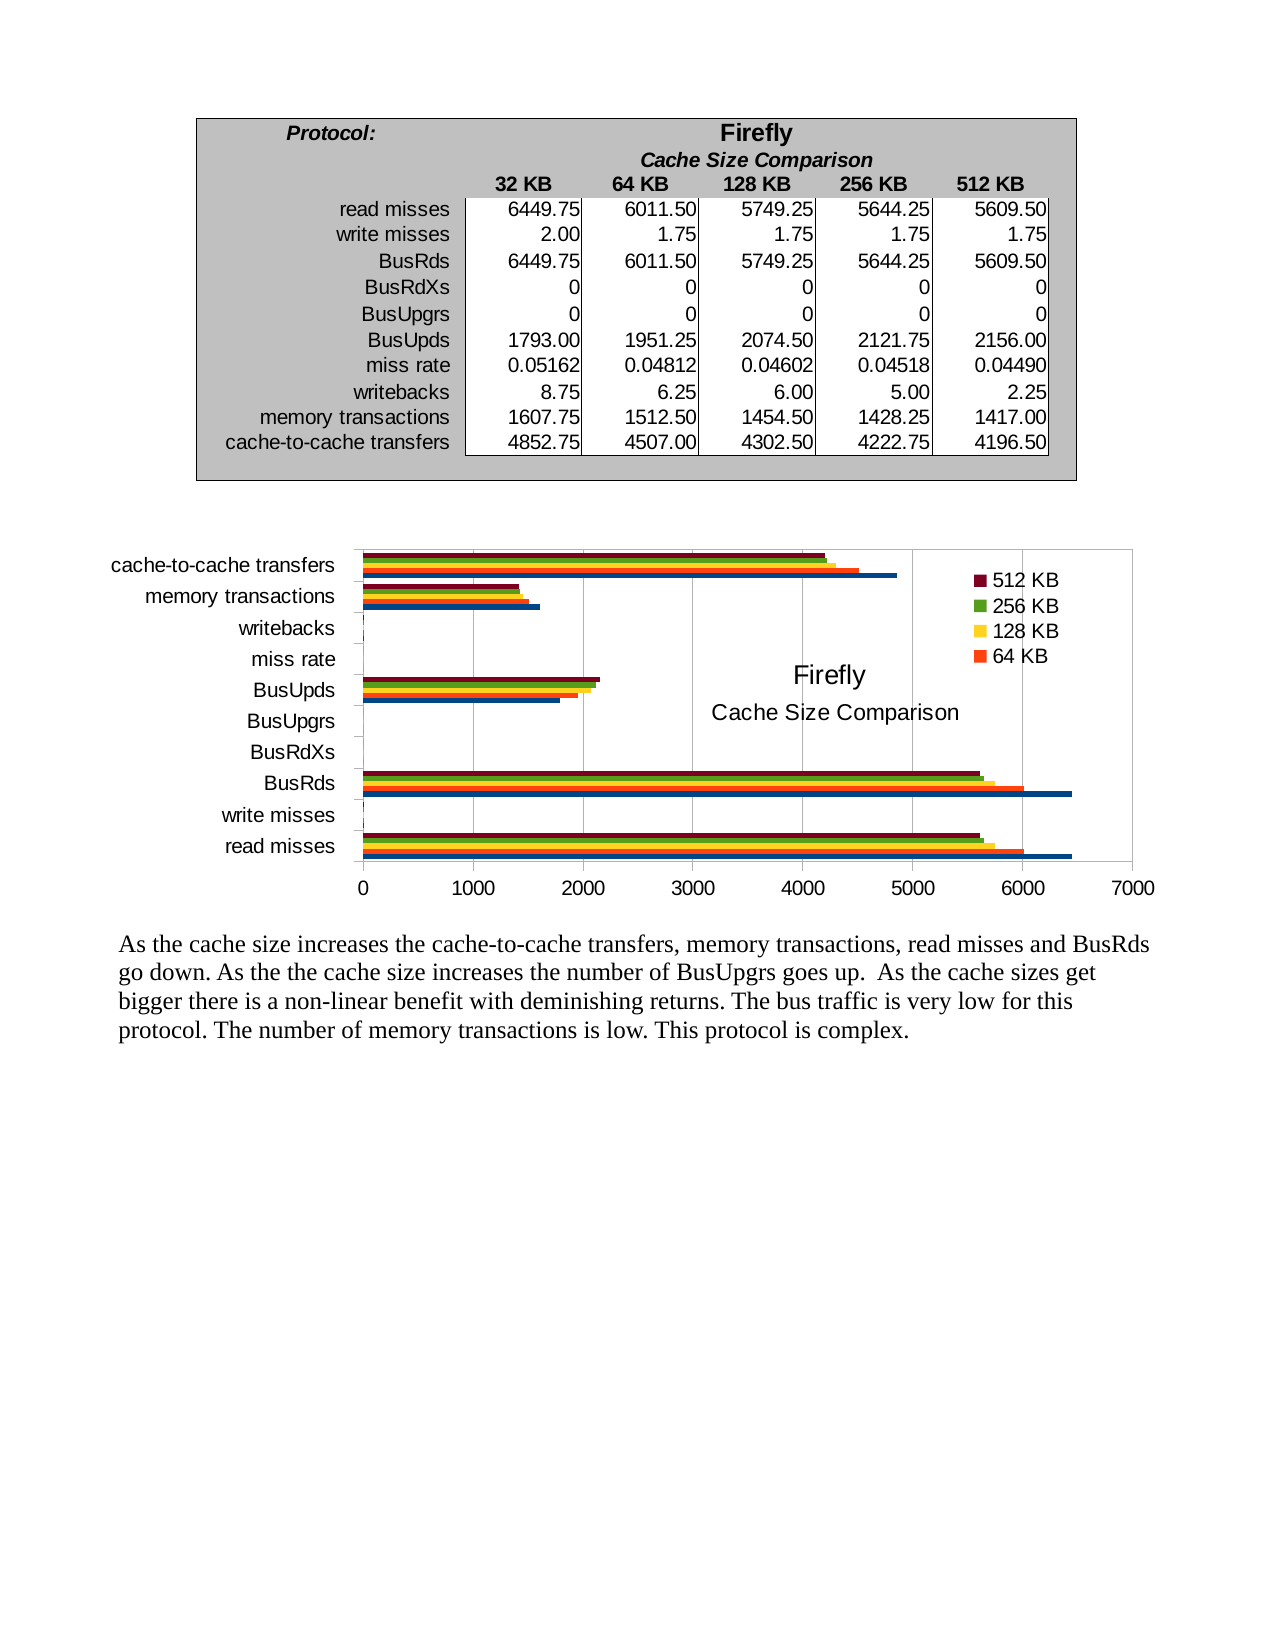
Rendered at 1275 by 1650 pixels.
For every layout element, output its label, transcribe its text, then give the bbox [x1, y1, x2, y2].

text As the cache size increases the cache-to-cache transfers, memory transactions, read misses and BusRds go down. As the the cache size increases the number of BusUpgrs goes up. As the cache sizes get bigger there is a non-linear benefit with deminishing returns. The bus traffic is very low for this protocol. The number of memory transactions is low. This protocol is complex. [118, 929, 1157, 1044]
